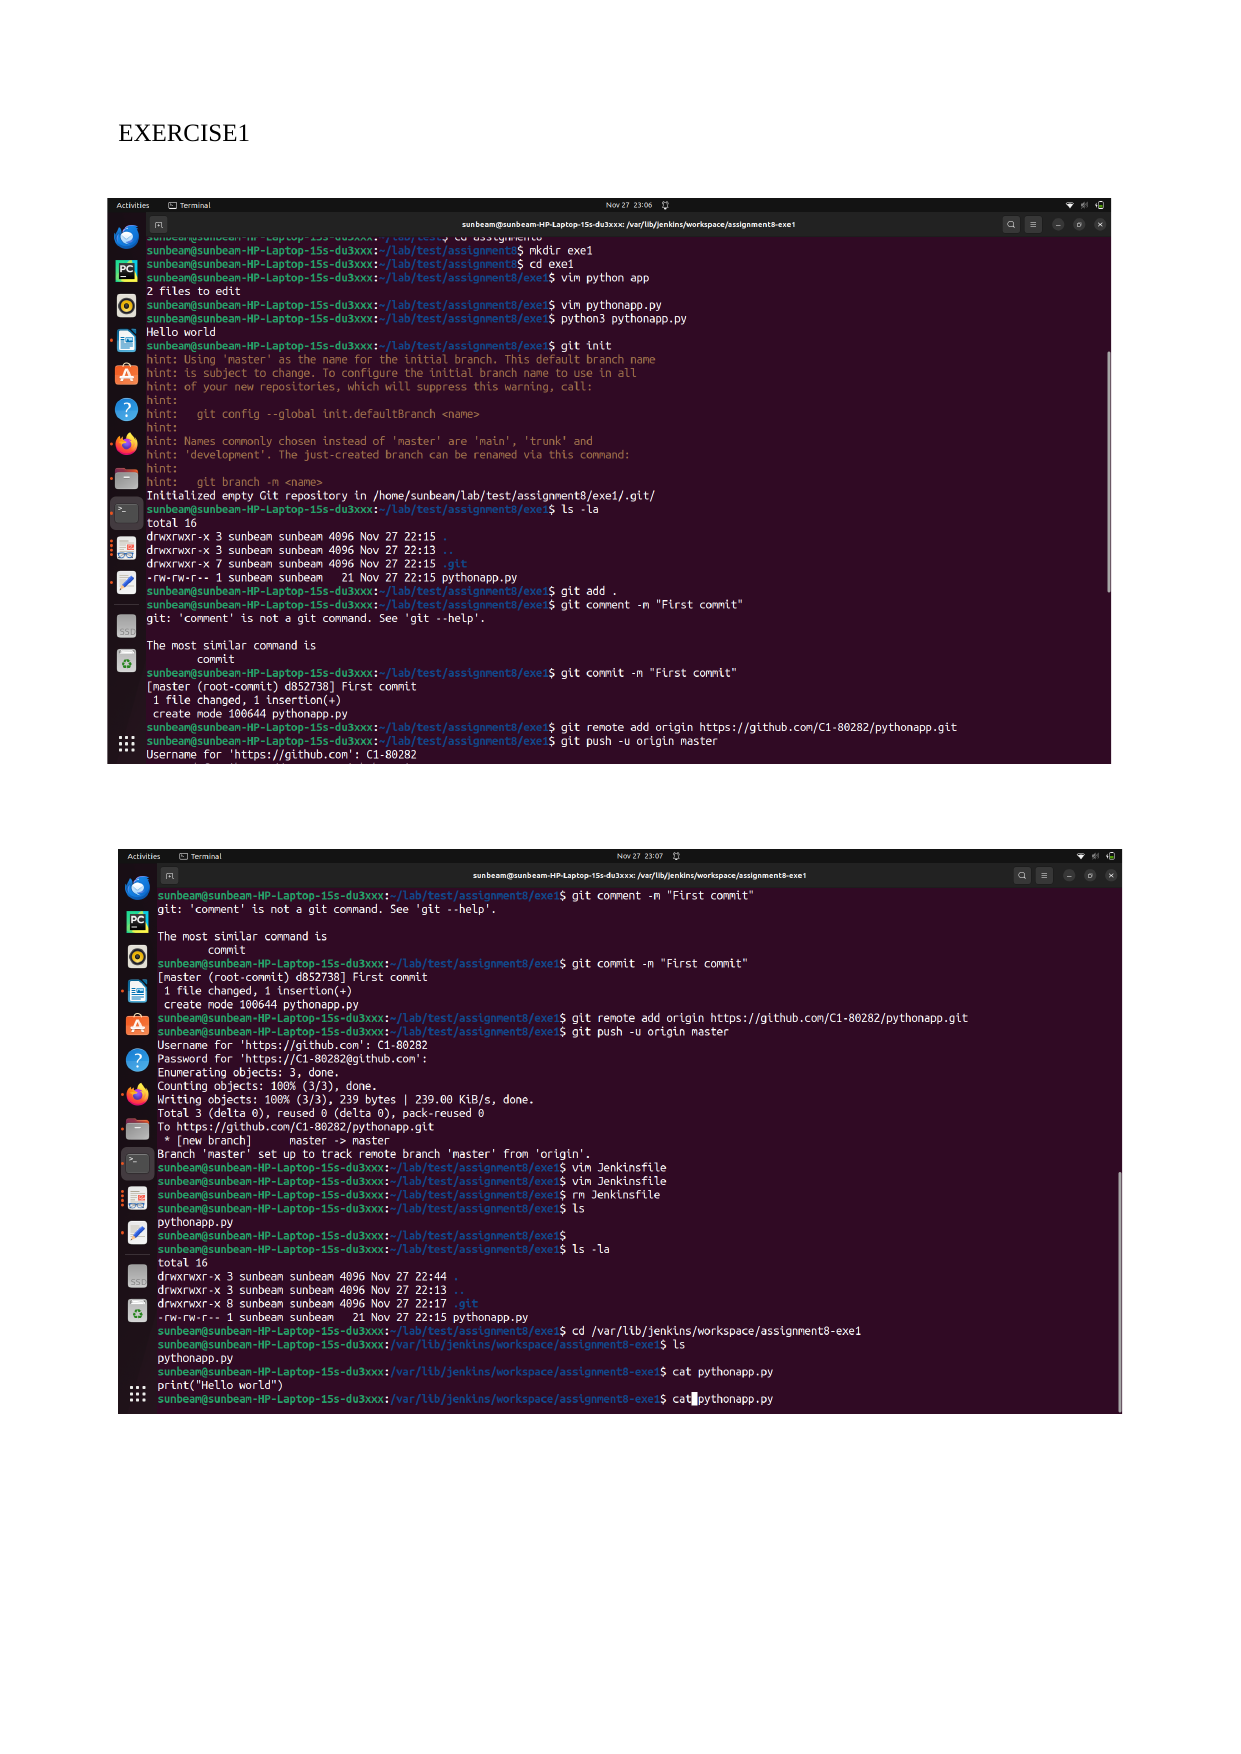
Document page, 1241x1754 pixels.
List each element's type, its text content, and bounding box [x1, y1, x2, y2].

picture [118, 849, 1123, 1414]
picture [107, 198, 1112, 764]
text EXERCISE1 [118, 118, 1122, 147]
